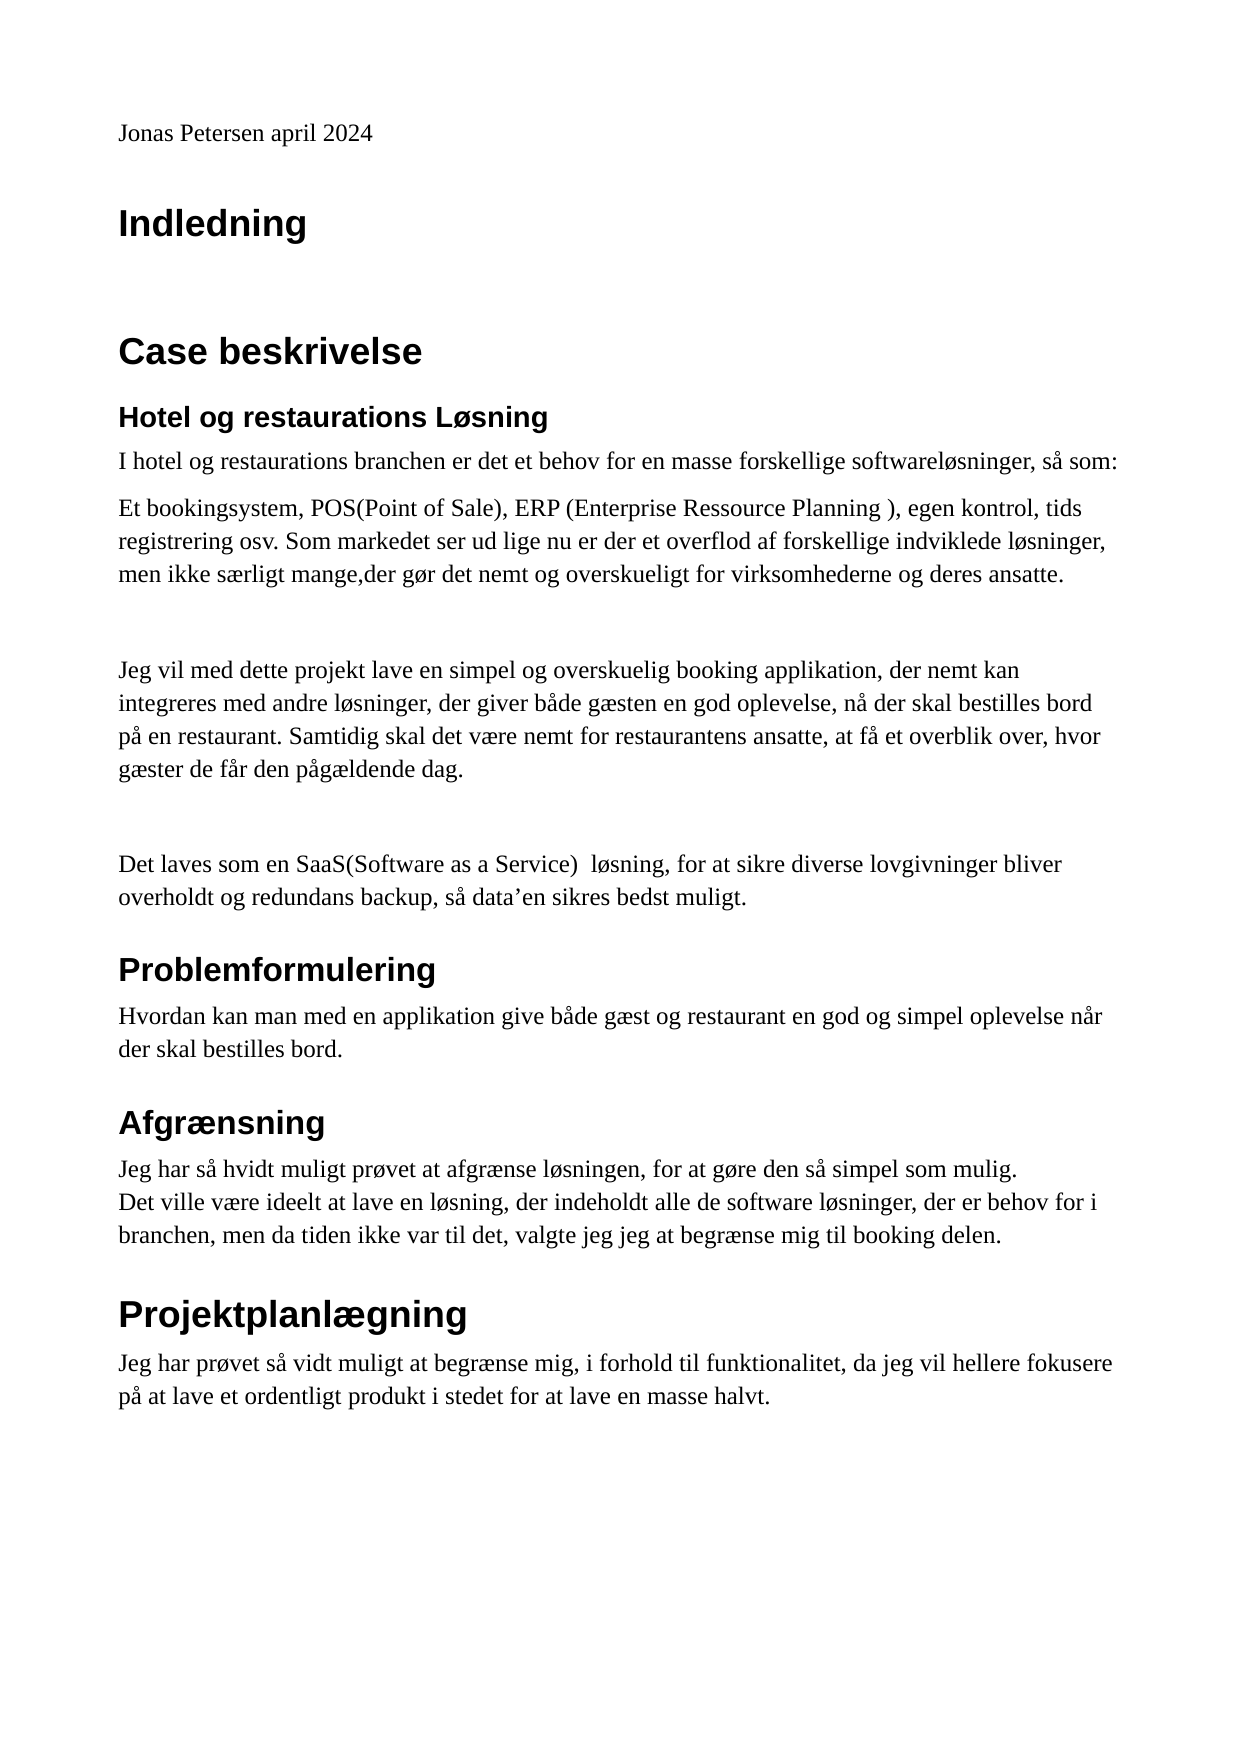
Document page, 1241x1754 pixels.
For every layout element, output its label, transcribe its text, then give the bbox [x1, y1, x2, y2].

text Jeg vil med dette projekt lave en simpel og overskuelig booking applikation, der nemt kan integreres med andre løsninger, der giver både gæsten en god oplevelse, nå der skal bestilles bord på en restaurant. Samtidig skal det være nemt for restaurantens ansatte, at få et overblik over, hvor gæster de får den pågældende dag. [118, 655, 1122, 782]
text Jeg har så hvidt muligt prøvet at afgrænse løsningen, for at gøre den så simpel som mulig. Det ville være ideelt at lave en løsning, der indeholdt alle de software løsninger, der er behov for i branchen, men da tiden ikke var til det, valgte jeg jeg at begrænse mig til booking delen. [118, 1154, 1122, 1248]
subtitle Hotel og restaurations Løsning [118, 400, 1122, 433]
subtitle Indledning [118, 201, 1122, 244]
text Et bookingsystem, POS(Point of Sale), ERP (Enterprise Ressource Planning ), egen kontrol, tids registrering osv. Som markedet ser ud lige nu er der et overflod af forskellige indviklede løsninger, men ikke særligt mange,der gør det nemt og overskueligt for virksomhederne og deres ansatte. [118, 493, 1122, 588]
subtitle Afgrænsning [118, 1103, 1122, 1141]
text I hotel og restaurations branchen er det et behov for en masse forskellige softwareløsninger, så som: [118, 446, 1122, 474]
subtitle Projektplanlægning [118, 1292, 1122, 1336]
subtitle Case beskrivelse [118, 329, 1122, 373]
text Det laves som en SaaS(Software as a Service) løsning, for at sikre diverse lovgivninger bliver overholdt og redundans backup, så data’en sikres bedst muligt. [118, 849, 1122, 911]
text Jeg har prøvet så vidt muligt at begrænse mig, i forhold til funktionalitet, da jeg vil hellere fokusere på at lave et ordentligt produkt i stedet for at lave en masse halvt. [118, 1348, 1122, 1410]
subtitle Problemformulering [118, 950, 1122, 989]
text Hvordan kan man med en applikation give både gæst og restaurant en god og simpel oplevelse når der skal bestilles bord. [118, 1001, 1122, 1063]
